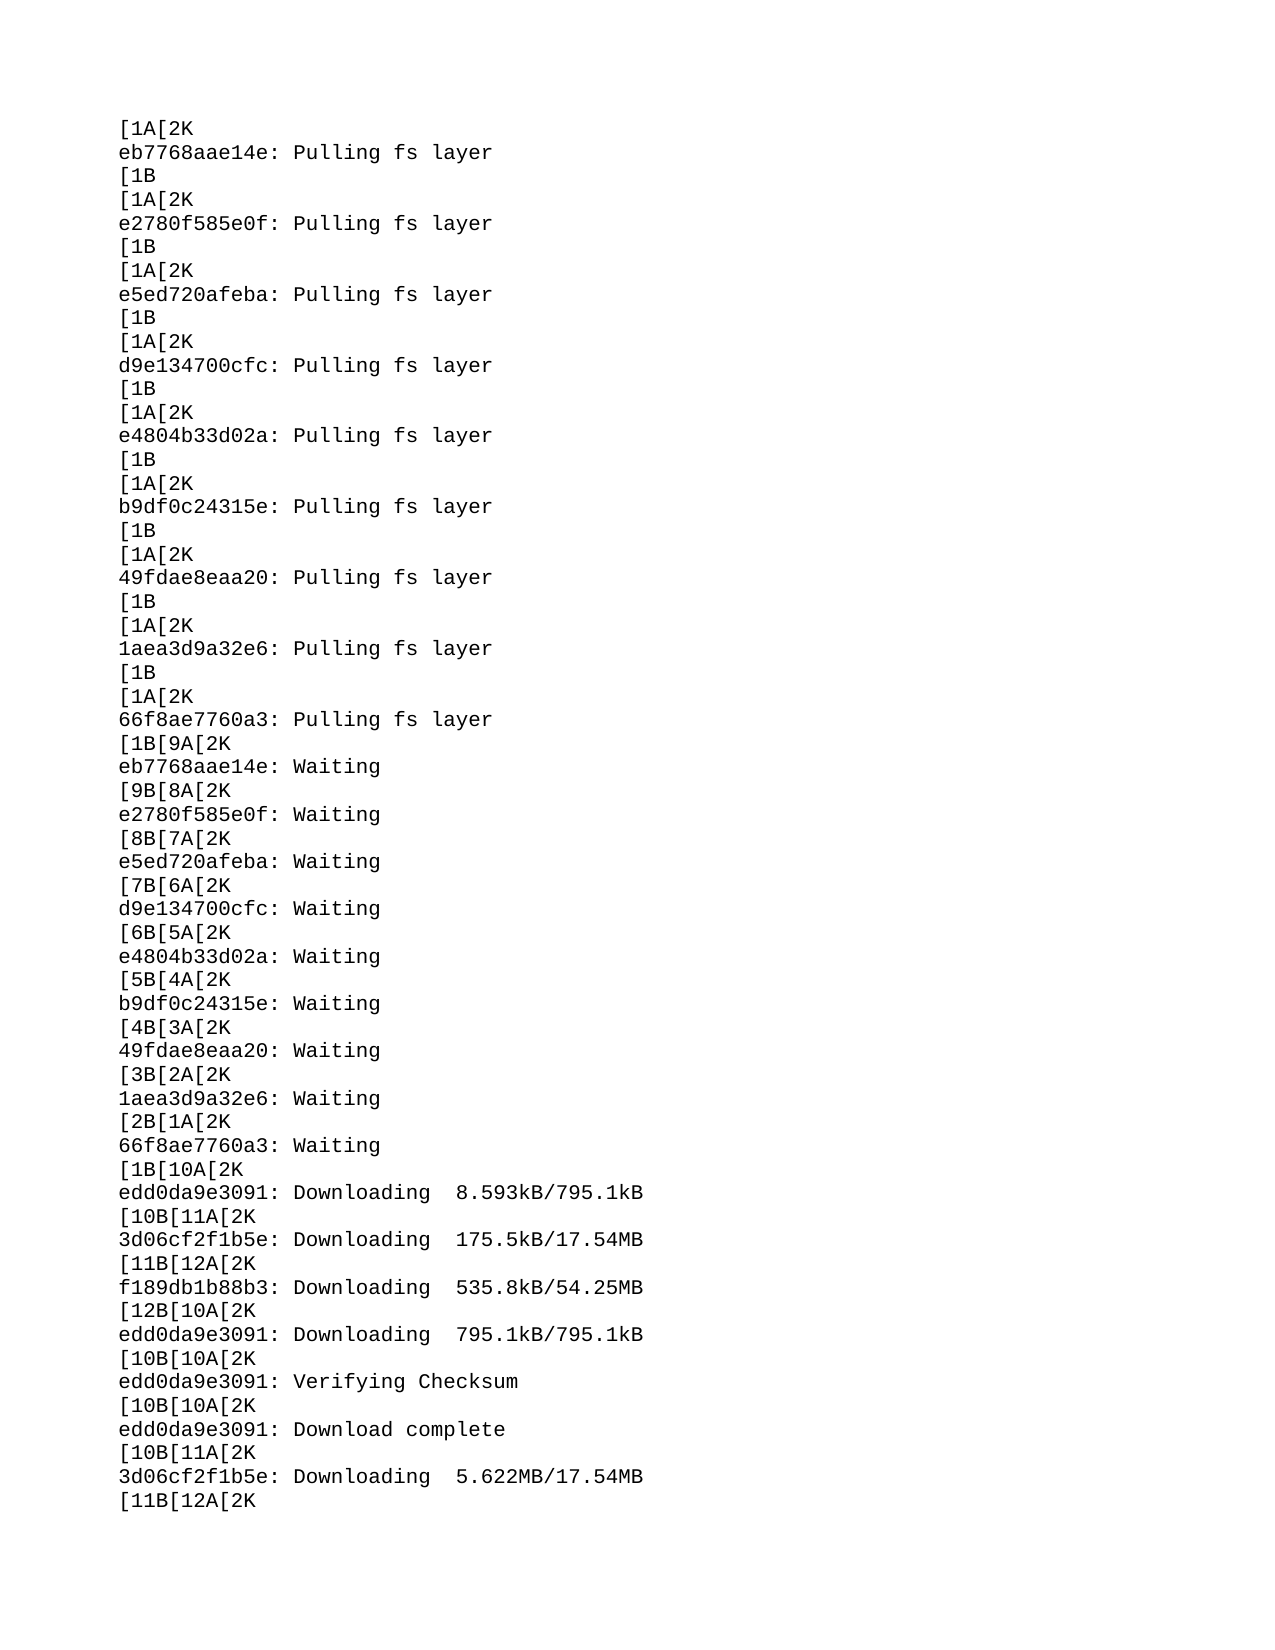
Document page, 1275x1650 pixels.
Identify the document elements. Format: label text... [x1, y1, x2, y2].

text 66f8ae7760a3: Pulling fs layer [118, 709, 1157, 733]
text [1A[2K [118, 331, 1157, 354]
text [1B [118, 662, 1157, 686]
text 49fdae8eaa20: Waiting [118, 1040, 1157, 1064]
text [2B[1A[2K [118, 1111, 1157, 1135]
text [1B[10A[2K [118, 1158, 1157, 1182]
text [1B [118, 236, 1157, 260]
text [1A[2K [118, 118, 1157, 142]
text f189db1b88b3: Downloading 535.8kB/54.25MB [118, 1277, 1157, 1300]
text edd0da9e3091: Downloading 795.1kB/795.1kB [118, 1324, 1157, 1348]
text e4804b33d02a: Waiting [118, 946, 1157, 969]
text [10B[10A[2K [118, 1348, 1157, 1371]
text [10B[10A[2K [118, 1395, 1157, 1419]
text e2780f585e0f: Pulling fs layer [118, 213, 1157, 236]
text eb7768aae14e: Waiting [118, 757, 1157, 780]
text b9df0c24315e: Waiting [118, 993, 1157, 1017]
text [1A[2K [118, 615, 1157, 638]
text [1A[2K [118, 189, 1157, 213]
text [7B[6A[2K [118, 875, 1157, 898]
text [1A[2K [118, 260, 1157, 284]
text [1B [118, 378, 1157, 402]
text eb7768aae14e: Pulling fs layer [118, 142, 1157, 165]
text 3d06cf2f1b5e: Downloading 5.622MB/17.54MB [118, 1466, 1157, 1489]
text [11B[12A[2K [118, 1253, 1157, 1277]
text [11B[12A[2K [118, 1489, 1157, 1513]
text [3B[2A[2K [118, 1064, 1157, 1088]
text [5B[4A[2K [118, 969, 1157, 993]
text [12B[10A[2K [118, 1300, 1157, 1324]
text [1B [118, 520, 1157, 544]
text d9e134700cfc: Pulling fs layer [118, 354, 1157, 378]
text d9e134700cfc: Waiting [118, 898, 1157, 922]
text [10B[11A[2K [118, 1442, 1157, 1466]
text e2780f585e0f: Waiting [118, 804, 1157, 827]
text [1A[2K [118, 544, 1157, 567]
text [6B[5A[2K [118, 922, 1157, 946]
text edd0da9e3091: Downloading 8.593kB/795.1kB [118, 1182, 1157, 1206]
text 1aea3d9a32e6: Waiting [118, 1088, 1157, 1111]
text [1B [118, 591, 1157, 615]
text [1A[2K [118, 402, 1157, 426]
text [9B[8A[2K [118, 780, 1157, 804]
text edd0da9e3091: Download complete [118, 1419, 1157, 1442]
text [1B [118, 165, 1157, 189]
text e5ed720afeba: Pulling fs layer [118, 284, 1157, 307]
text e4804b33d02a: Pulling fs layer [118, 426, 1157, 449]
text e5ed720afeba: Waiting [118, 851, 1157, 875]
text b9df0c24315e: Pulling fs layer [118, 496, 1157, 520]
text [8B[7A[2K [118, 827, 1157, 851]
text [1A[2K [118, 686, 1157, 709]
text [10B[11A[2K [118, 1206, 1157, 1229]
text [1B [118, 449, 1157, 473]
text [1B[9A[2K [118, 733, 1157, 757]
text 3d06cf2f1b5e: Downloading 175.5kB/17.54MB [118, 1229, 1157, 1253]
text [1A[2K [118, 473, 1157, 496]
text [4B[3A[2K [118, 1017, 1157, 1040]
text [1B [118, 307, 1157, 331]
text 1aea3d9a32e6: Pulling fs layer [118, 638, 1157, 662]
text 66f8ae7760a3: Waiting [118, 1135, 1157, 1158]
text edd0da9e3091: Verifying Checksum [118, 1371, 1157, 1395]
text 49fdae8eaa20: Pulling fs layer [118, 567, 1157, 591]
